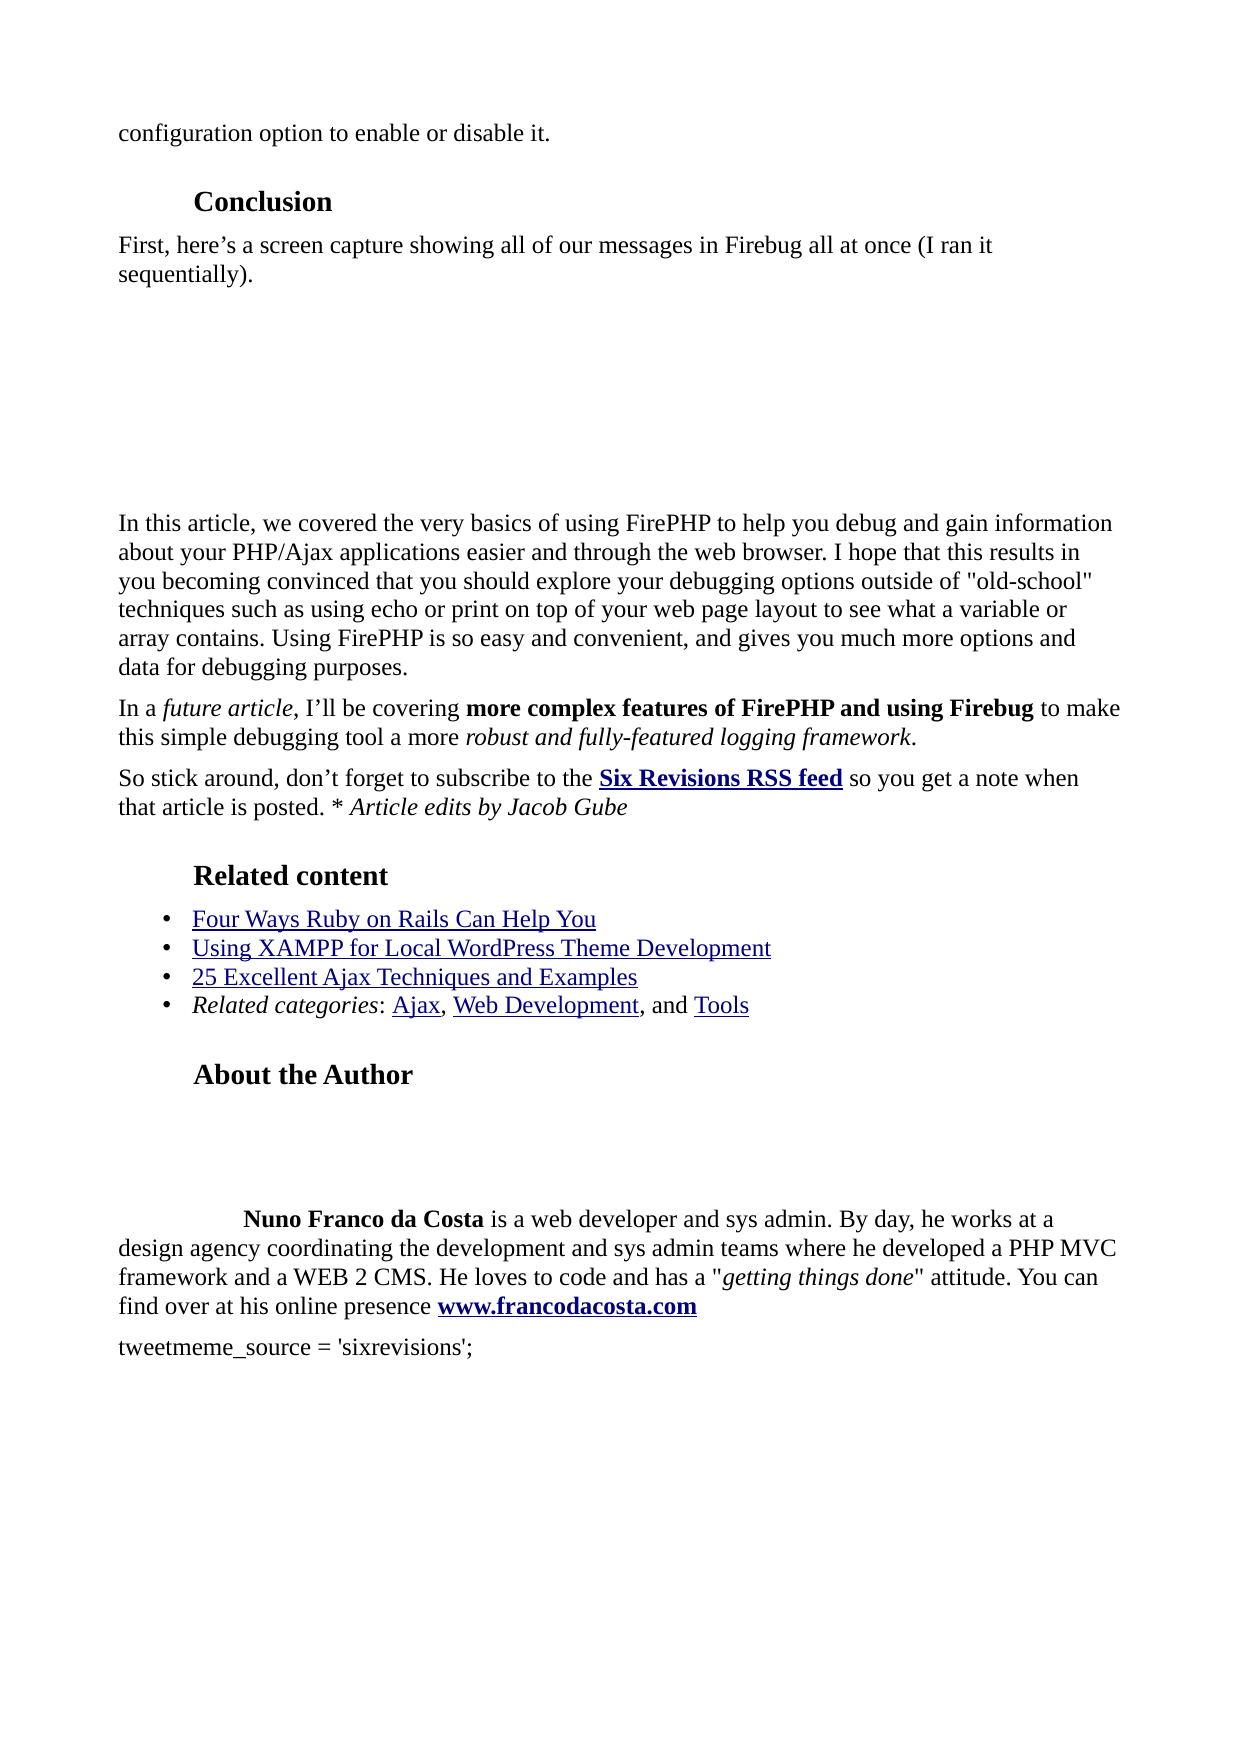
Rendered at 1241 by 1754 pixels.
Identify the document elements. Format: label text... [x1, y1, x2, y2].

subtitle Conclusion [118, 184, 1122, 218]
list Using XAMPP for Local WordPress Theme Development [162, 933, 1122, 962]
list 25 Excellent Ajax Techniques and Examples [162, 962, 1122, 991]
text In this article, we covered the very basics of using FirePHP to help you debug and gain information about your PHP/Ajax applications easier and through the web browser. I hope that this results in you becoming convinced that you should explore your debugging options outside of "old-school" techniques such as using echo or print on top of your web page layout to see what a variable or array contains. Using FirePHP is so easy and convenient, and gives you much more options and data for debugging purposes. [118, 508, 1122, 681]
subtitle About the Author [118, 1057, 1122, 1090]
text First, here’s a screen capture showing all of our messages in Firebug all at once (I ran it sequentially). [118, 230, 1122, 288]
list Related categories: Ajax, Web Development, and Tools [162, 991, 1122, 1019]
subtitle Related content [118, 858, 1122, 892]
text In a future article, I’ll be covering more complex features of FirePHP and using Firebug to make this simple debugging tool a more robust and fully-featured logging framework. [118, 693, 1122, 751]
list Four Ways Ruby on Rails Can Help You [162, 904, 1122, 933]
text configuration option to enable or disable it. [118, 118, 1122, 147]
text Nuno Franco da Costa is a web developer and sys admin. By day, he works at a design agency coordinating the development and sys admin teams where he developed a PHP MVC framework and a WEB 2 CMS. He loves to code and has a "getting things done" attitude. You can find over at his online presence www.francodacosta.com [118, 1103, 1122, 1319]
text tweetmeme_source = 'sixrevisions'; [118, 1332, 1122, 1361]
text So stick around, don’t forget to subscribe to the Six Revisions RSS feed so you get a note when that article is posted. * Article edits by Jacob Gube [118, 763, 1122, 821]
